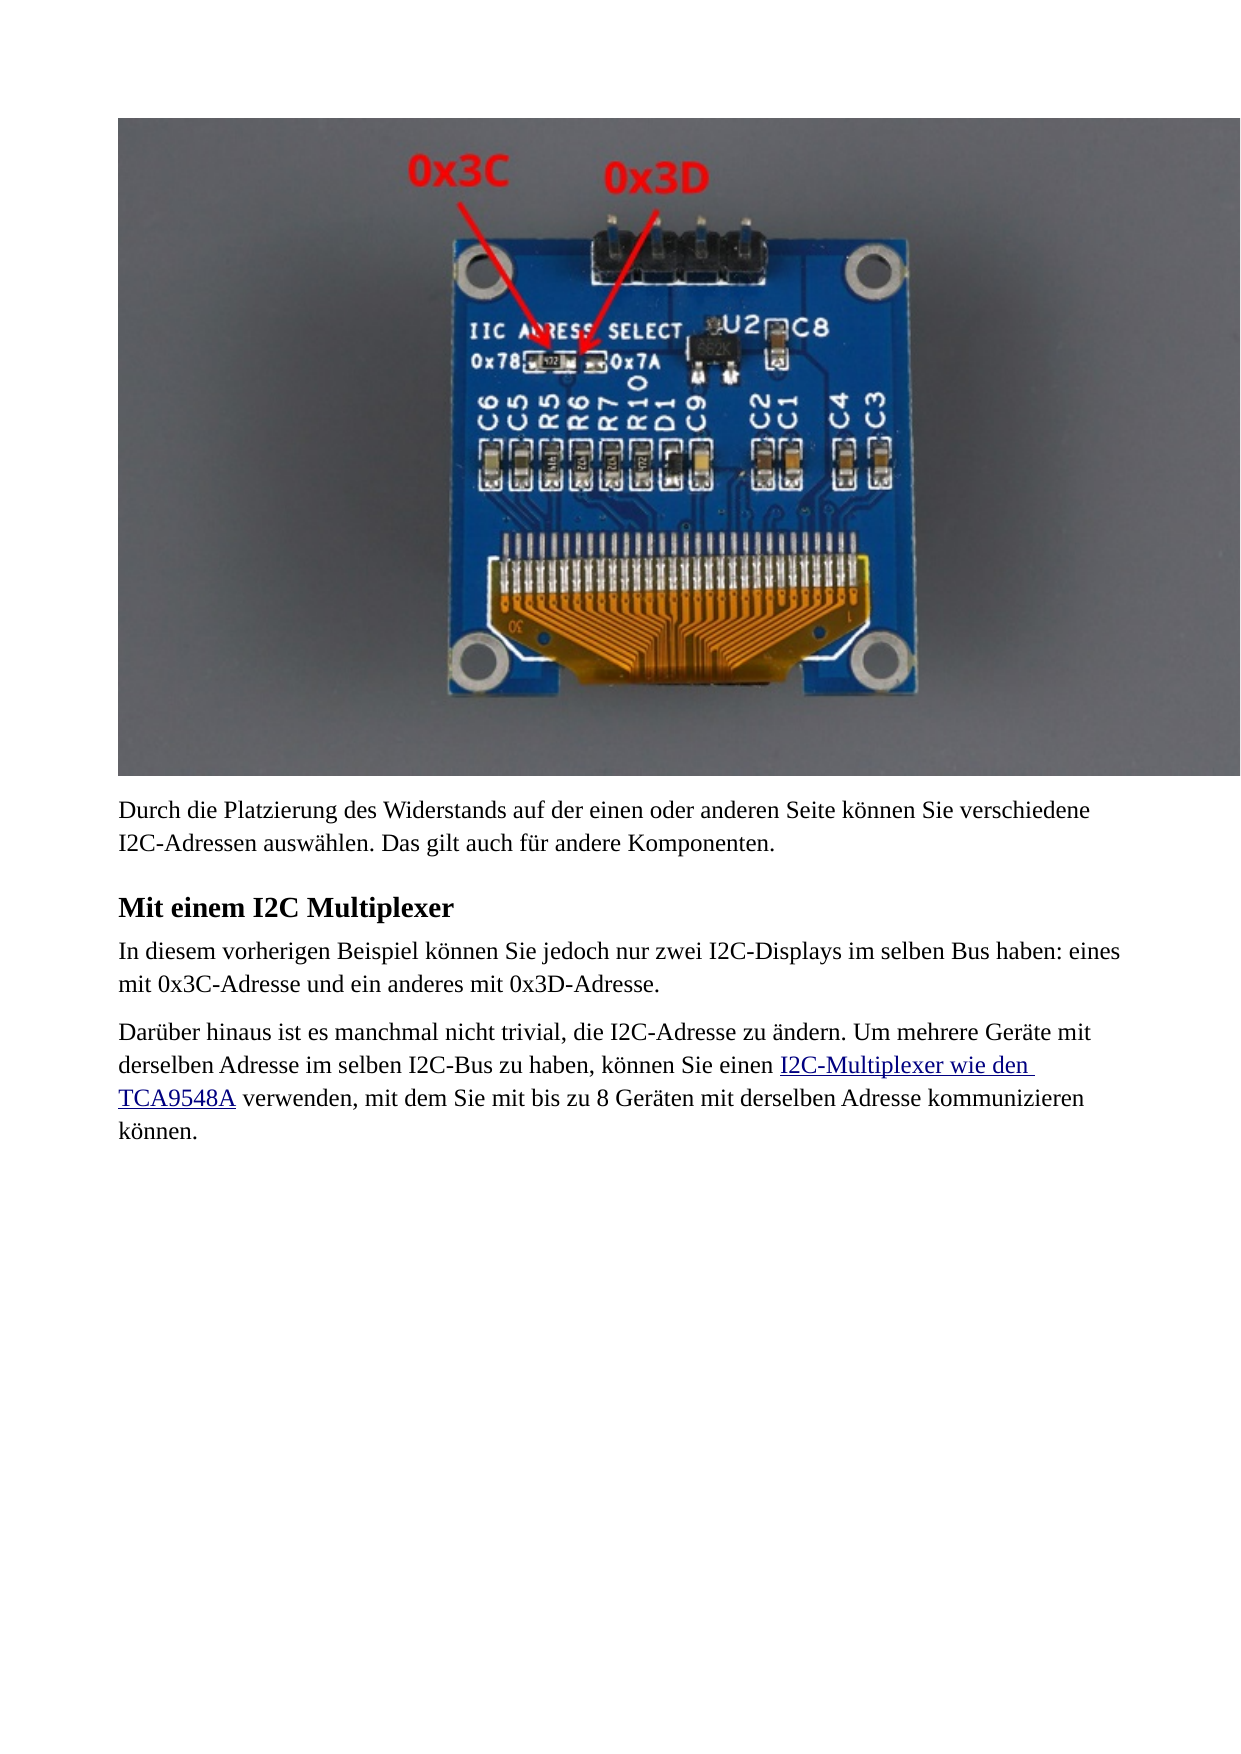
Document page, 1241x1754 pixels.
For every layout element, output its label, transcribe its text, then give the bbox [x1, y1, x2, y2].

text In diesem vorherigen Beispiel können Sie jedoch nur zwei I2C-Displays im selben Bus haben: eines mit 0x3C-Adresse und ein anderes mit 0x3D-Adresse. [118, 936, 1122, 998]
text Darüber hinaus ist es manchmal nicht trivial, die I2C-Adresse zu ändern. Um mehrere Geräte mit derselben Adresse im selben I2C-Bus zu haben, können Sie einen I2C-Multiplexer wie den TCA9548A verwenden, mit dem Sie mit bis zu 8 Geräten mit derselben Adresse kommunizieren können. [118, 1017, 1122, 1144]
text Durch die Platzierung des Widerstands auf der einen oder anderen Seite können Sie verschiedene I2C-Adressen auswählen. Das gilt auch für andere Komponenten. [118, 795, 1122, 857]
subtitle Mit einem I2C Multiplexer [118, 890, 1122, 923]
picture [118, 118, 1241, 776]
